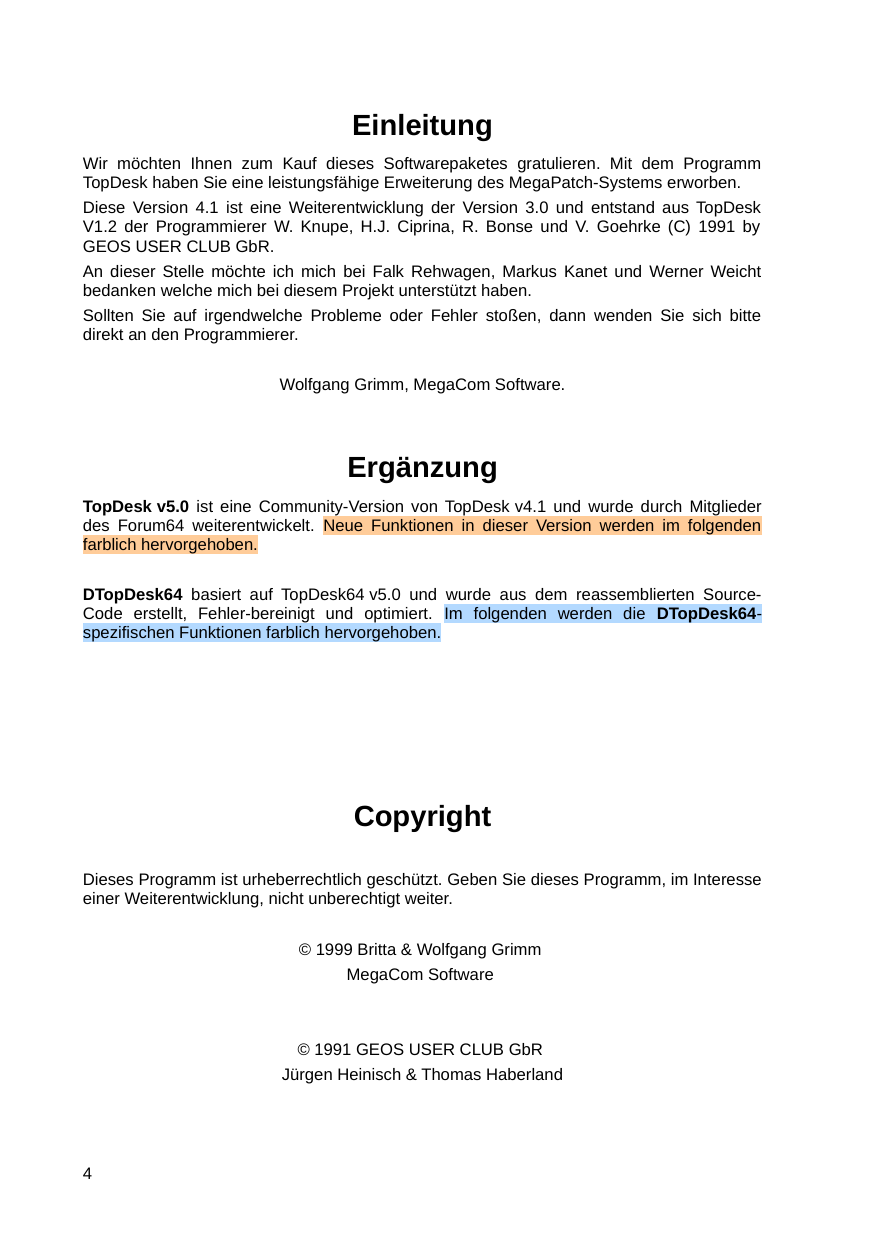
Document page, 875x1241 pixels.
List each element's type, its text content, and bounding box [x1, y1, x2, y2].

text An dieser Stelle möchte ich mich bei Falk Rehwagen, Markus Kanet und Werner Weicht bedanken welche mich bei diesem Projekt unterstützt haben. [83, 261, 762, 300]
text Wolfgang Grimm, MegaCom Software. [83, 375, 762, 394]
subtitle Copyright [83, 799, 762, 832]
text Sollten Sie auf irgendwelche Probleme oder Fehler stoßen, dann wenden Sie sich bitte direkt an den Programmierer. [83, 306, 762, 344]
text DTopDesk64 basiert auf TopDesk64 v5.0 und wurde aus dem reassemblierten Source-Code erstellt, Fehler-bereinigt und optimiert. Im folgenden werden die DTopDesk64-spezifischen Funktionen farblich hervorgehoben. [83, 585, 762, 642]
text © 1991 GEOS USER CLUB GbR [83, 1040, 762, 1059]
subtitle Ergänzung [83, 450, 762, 484]
text Wir möchten Ihnen zum Kauf dieses Softwarepaketes gratulieren. Mit dem Programm TopDesk haben Sie eine leistungsfähige Erweiterung des MegaPatch-Systems erworben. [83, 154, 762, 192]
text Dieses Programm ist urheberrechtlich geschützt. Geben Sie dieses Programm, im Interesse einer Weiterentwicklung, nicht unberechtigt weiter. [83, 870, 762, 908]
text MegaCom Software [83, 964, 762, 984]
text TopDesk v5.0 ist eine Community-Version von TopDesk v4.1 und wurde durch Mitglieder des Forum64 weiterentwickelt. Neue Funktionen in dieser Version werden im folgenden farblich hervorgehoben. [83, 496, 762, 554]
text © 1999 Britta & Wolfgang Grimm [83, 939, 762, 958]
text Jürgen Heinisch & Thomas Haberland [83, 1065, 762, 1084]
text Diese Version 4.1 ist eine Weiterentwicklung der Version 3.0 und entstand aus TopDesk V1.2 der Programmierer W. Knupe, H.J. Ciprina, R. Bonse und V. Goehrke (C) 1991 by GEOS USER CLUB GbR. [83, 198, 762, 256]
subtitle Einleitung [83, 108, 762, 141]
